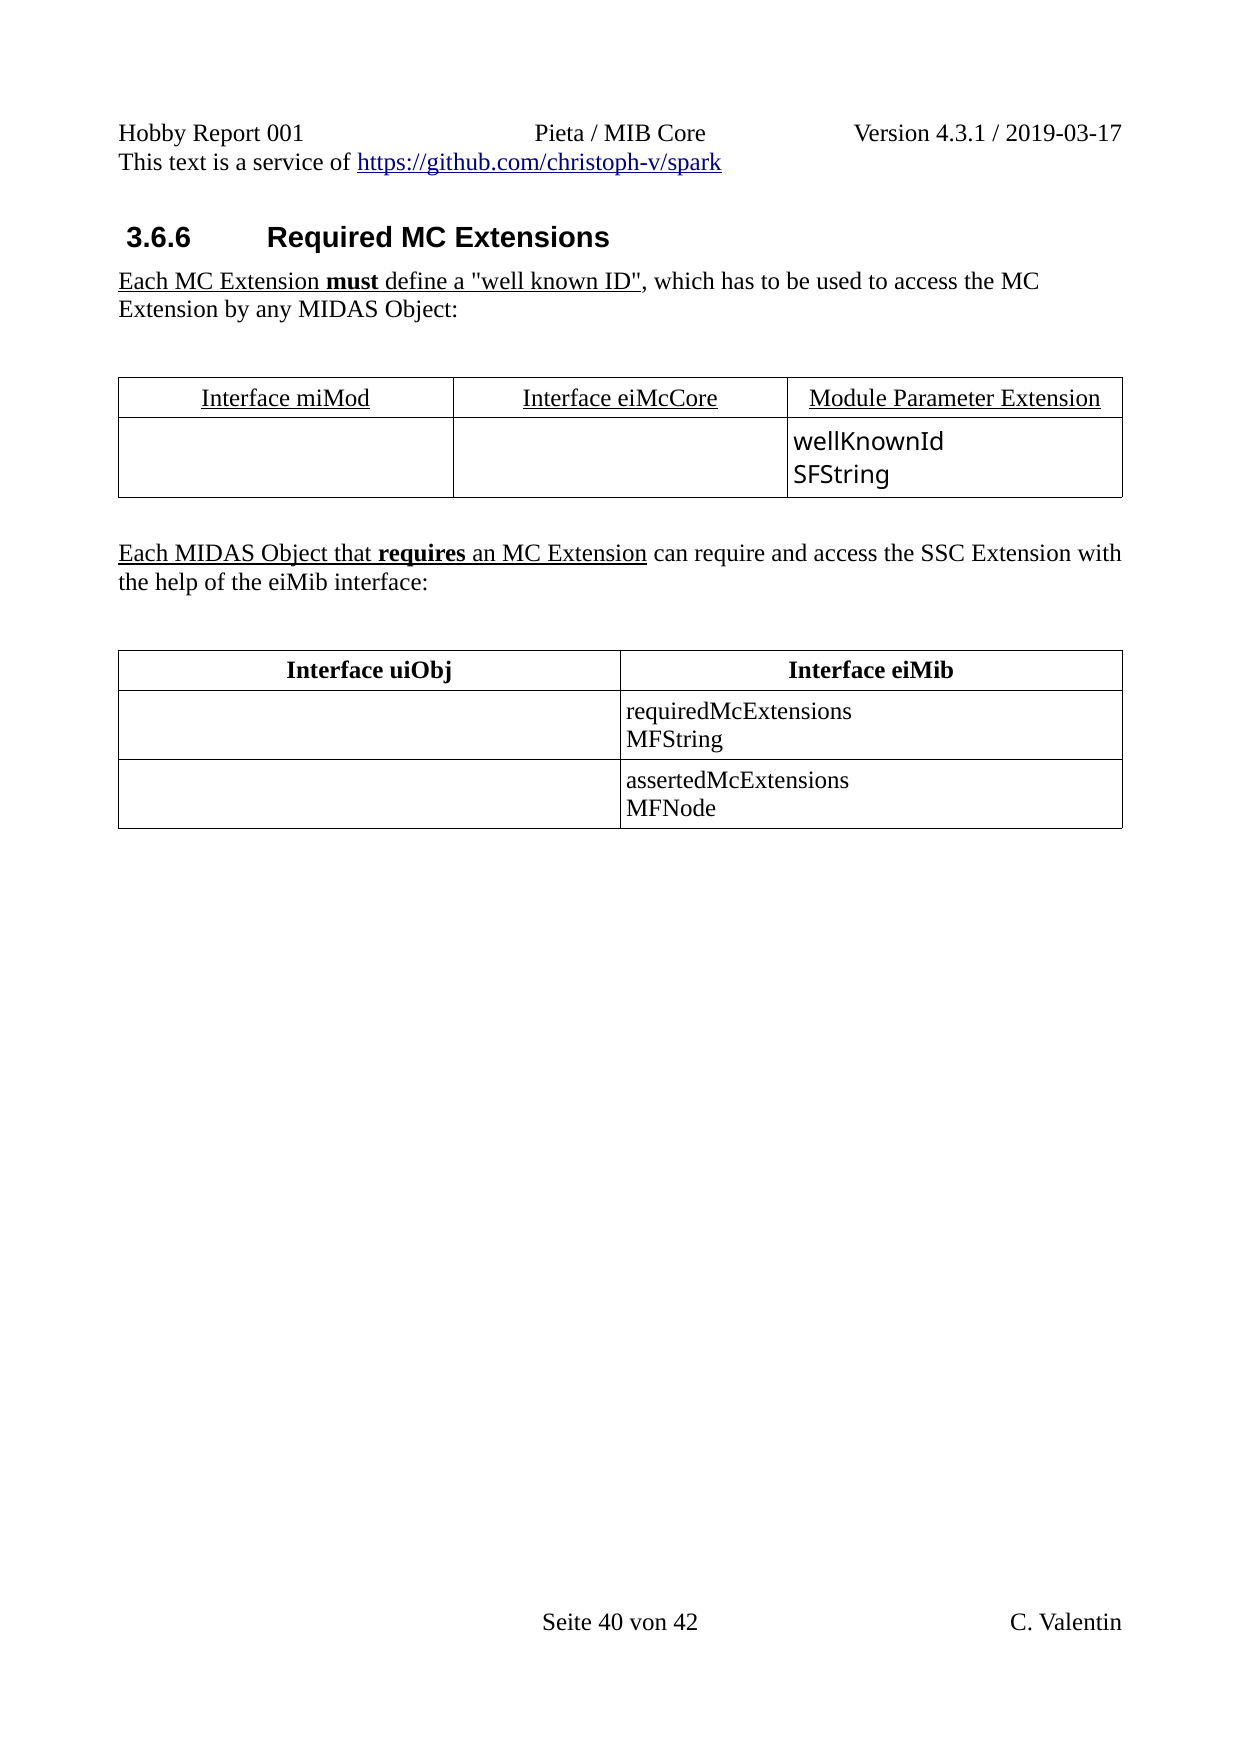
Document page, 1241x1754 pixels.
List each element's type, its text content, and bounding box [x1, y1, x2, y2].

table_cell [119, 691, 620, 759]
table_header Interface uiObj [119, 651, 620, 690]
table_header Interface eiMcCore [454, 378, 787, 417]
table_cell assertedMcExtensions MFNode [621, 760, 1122, 828]
subtitle Required MC Extensions [118, 220, 1122, 253]
table_cell wellKnownId SFString [788, 418, 1122, 497]
table_header Interface eiMib [621, 651, 1122, 690]
text Each MC Extension must define a "well known ID", which has to be used to access the MC Extension by any MIDAS Object: [118, 266, 1122, 323]
table_cell [454, 418, 787, 497]
table_header Interface miMod [119, 378, 453, 417]
table_header Module Parameter Extension [788, 378, 1122, 417]
table_cell [119, 418, 453, 497]
table_cell [119, 760, 620, 828]
table_cell requiredMcExtensions MFString [621, 691, 1122, 759]
text Each MIDAS Object that requires an MC Extension can require and access the SSC Extension with the help of the eiMib interface: [118, 538, 1122, 596]
